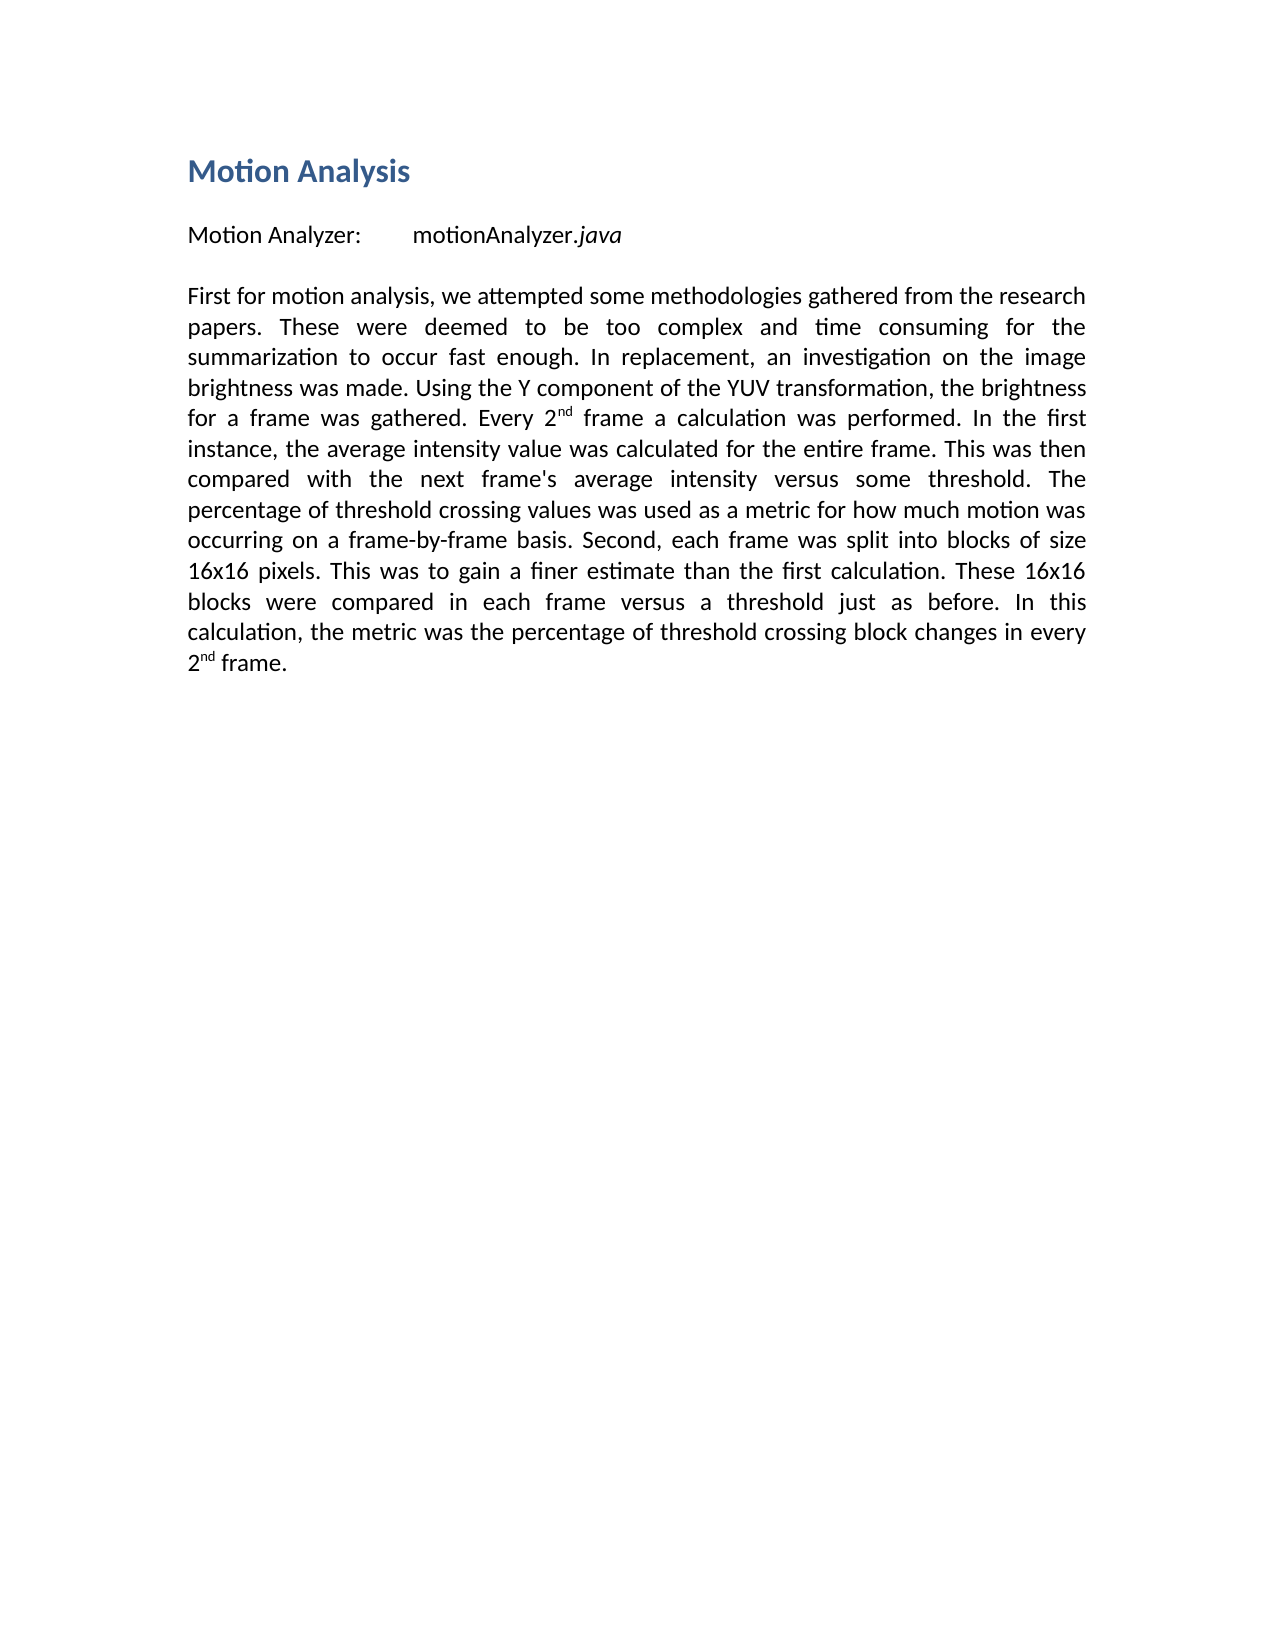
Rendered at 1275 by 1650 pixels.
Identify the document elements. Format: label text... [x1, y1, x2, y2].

text First for motion analysis, we attempted some methodologies gathered from the research papers. These were deemed to be too complex and time consuming for the summarization to occur fast enough. In replacement, an investigation on the image brightness was made. Using the Y component of the YUV transformation, the brightness for a frame was gathered. Every 2nd frame a calculation was performed. In the first instance, the average intensity value was calculated for the entire frame. This was then compared with the next frame's average intensity versus some threshold. The percentage of threshold crossing values was used as a metric for how much motion was occurring on a frame-by-frame basis. Second, each frame was split into blocks of size 16x16 pixels. This was to gain a finer estimate than the first calculation. These 16x16 blocks were compared in each frame versus a threshold just as before. In this calculation, the metric was the percentage of threshold crossing block changes in every 2nd frame. [187, 281, 1087, 677]
subtitle Motion Analysis [187, 150, 1087, 191]
text Motion Analyzer: motionAnalyzer.java [187, 219, 1087, 250]
